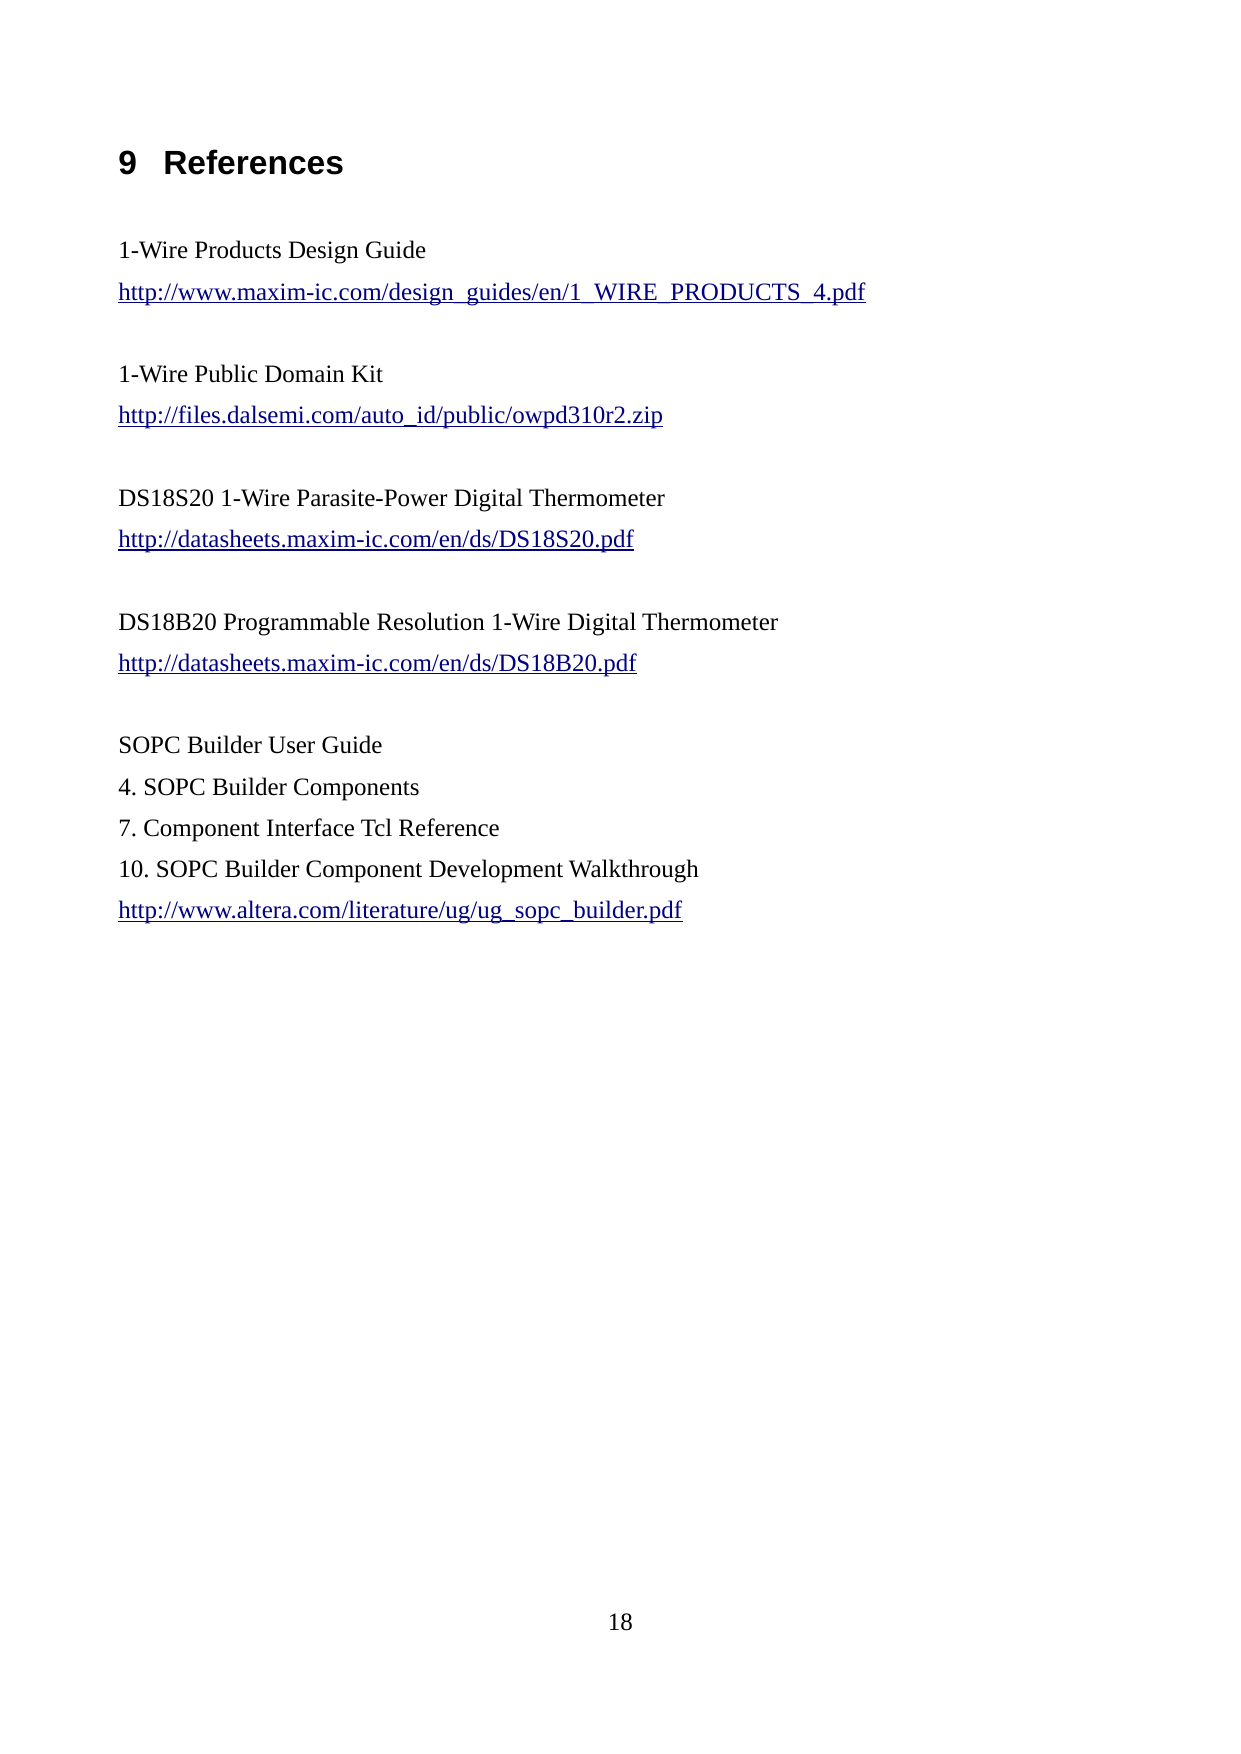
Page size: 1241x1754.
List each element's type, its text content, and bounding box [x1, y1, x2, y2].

subtitle References [118, 143, 1122, 182]
text http://files.dalsemi.com/auto_id/public/owpd310r2.zip [118, 401, 1122, 429]
text 10. SOPC Builder Component Development Walkthrough [118, 854, 1122, 883]
text 1-Wire Public Domain Kit [118, 359, 1122, 388]
text DS18S20 1-Wire Parasite-Power Digital Thermometer [118, 483, 1122, 512]
text 1-Wire Products Design Guide [118, 236, 1122, 264]
text SOPC Builder User Guide [118, 731, 1122, 759]
text http://datasheets.maxim-ic.com/en/ds/DS18B20.pdf [118, 648, 1122, 677]
text http://www.altera.com/literature/ug/ug_sopc_builder.pdf [118, 896, 1122, 924]
text 4. SOPC Builder Components [118, 772, 1122, 801]
text 7. Component Interface Tcl Reference [118, 813, 1122, 842]
text http://www.maxim-ic.com/design_guides/en/1_WIRE_PRODUCTS_4.pdf [118, 277, 1122, 306]
text http://datasheets.maxim-ic.com/en/ds/DS18S20.pdf [118, 524, 1122, 553]
text DS18B20 Programmable Resolution 1-Wire Digital Thermometer [118, 607, 1122, 636]
